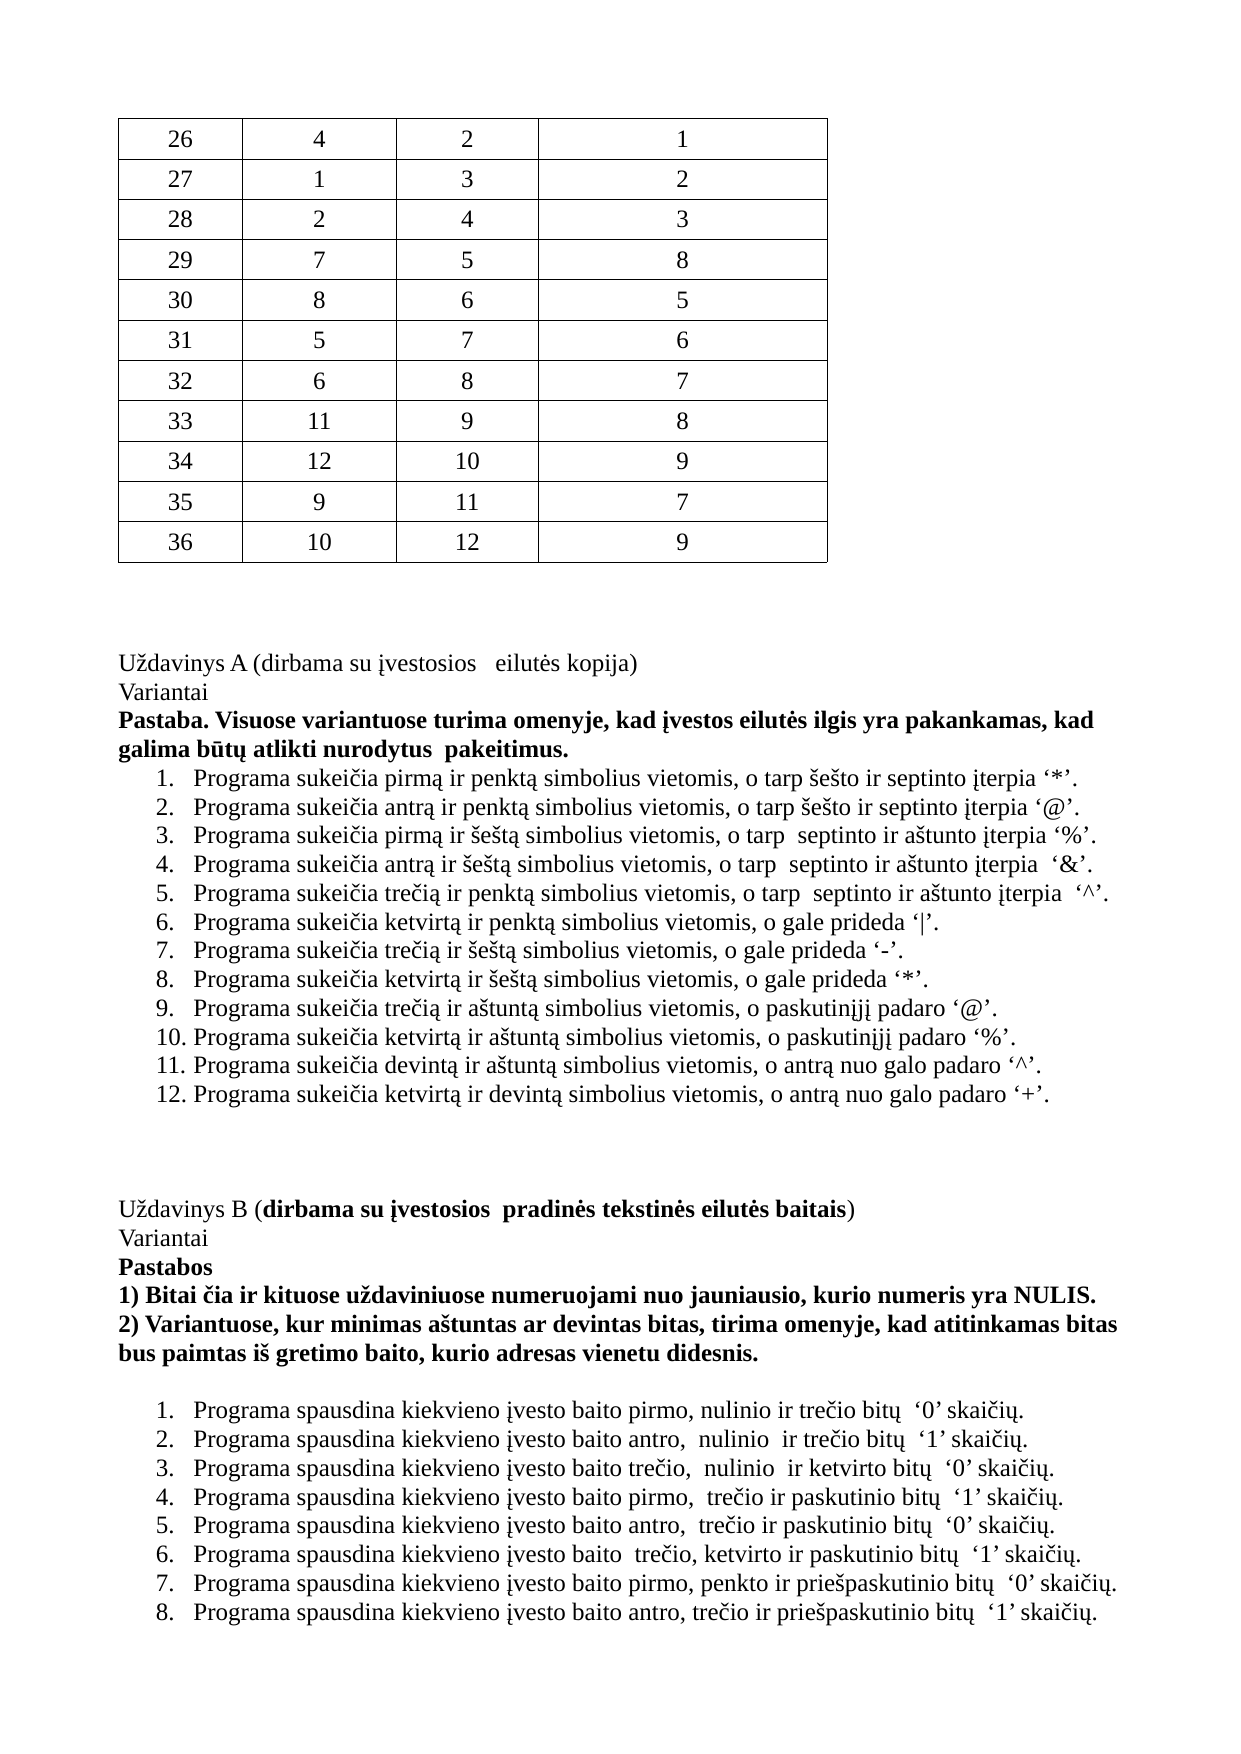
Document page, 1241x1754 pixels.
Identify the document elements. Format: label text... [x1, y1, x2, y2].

table_cell 7 [397, 321, 538, 360]
text Variantai [118, 1223, 1122, 1252]
table_cell 5 [243, 321, 396, 360]
table_cell 3 [397, 160, 538, 199]
table_cell 29 [119, 240, 242, 279]
table_cell 1 [243, 160, 396, 199]
text Uždavinys B (dirbama su įvestosios pradinės tekstinės eilutės baitais) [118, 1194, 1122, 1223]
text 1) Bitai čia ir kituose uždaviniuose numeruojami nuo jauniausio, kurio numeris yra NULIS. [118, 1280, 1122, 1309]
table_cell 8 [397, 361, 538, 400]
table_cell 31 [119, 321, 242, 360]
list Programa sukeičia trečią ir aštuntą simbolius vietomis, o paskutinįjį padaro ‘@’. [156, 993, 1122, 1022]
table_cell 5 [397, 240, 538, 279]
list Programa spausdina kiekvieno įvesto baito trečio, ketvirto ir paskutinio bitų ‘1’ skaičių. [156, 1539, 1122, 1568]
list Programa sukeičia ketvirtą ir devintą simbolius vietomis, o antrą nuo galo padaro ‘+’. [156, 1079, 1122, 1108]
table_cell 12 [243, 442, 396, 481]
table_cell 34 [119, 442, 242, 481]
table_cell 2 [243, 200, 396, 239]
list Programa sukeičia pirmą ir šeštą simbolius vietomis, o tarp septinto ir aštunto įterpia ‘%’. [156, 820, 1122, 849]
list Programa spausdina kiekvieno įvesto baito trečio, nulinio ir ketvirto bitų ‘0’ skaičių. [156, 1453, 1122, 1482]
list Programa spausdina kiekvieno įvesto baito antro, nulinio ir trečio bitų ‘1’ skaičių. [156, 1424, 1122, 1453]
list Programa spausdina kiekvieno įvesto baito antro, trečio ir paskutinio bitų ‘0’ skaičių. [156, 1510, 1122, 1539]
list Programa sukeičia ketvirtą ir aštuntą simbolius vietomis, o paskutinįjį padaro ‘%’. [156, 1022, 1122, 1050]
table_cell 9 [539, 442, 827, 481]
text Pastabos [118, 1252, 1122, 1280]
table_cell 35 [119, 482, 242, 521]
table_cell 4 [243, 119, 396, 158]
table_cell 8 [539, 240, 827, 279]
table_cell 7 [243, 240, 396, 279]
table_cell 6 [243, 361, 396, 400]
list Programa sukeičia pirmą ir penktą simbolius vietomis, o tarp šešto ir septinto įterpia ‘*’. [156, 763, 1122, 792]
table_cell 1 [539, 119, 827, 158]
table_cell 11 [397, 482, 538, 521]
table_cell 6 [539, 321, 827, 360]
list Programa spausdina kiekvieno įvesto baito pirmo, nulinio ir trečio bitų ‘0’ skaičių. [156, 1395, 1122, 1424]
table_cell 30 [119, 280, 242, 320]
list Programa sukeičia devintą ir aštuntą simbolius vietomis, o antrą nuo galo padaro ‘^’. [156, 1050, 1122, 1079]
list Programa sukeičia antrą ir šeštą simbolius vietomis, o tarp septinto ir aštunto įterpia ‘&’. [156, 849, 1122, 878]
table_cell 5 [539, 280, 827, 320]
list Programa sukeičia trečią ir penktą simbolius vietomis, o tarp septinto ir aštunto įterpia ‘^’. [156, 878, 1122, 907]
table_cell 10 [397, 442, 538, 481]
text Variantai [118, 677, 1122, 705]
table_cell 8 [539, 401, 827, 441]
table_cell 4 [397, 200, 538, 239]
list Programa sukeičia ketvirtą ir šeštą simbolius vietomis, o gale prideda ‘*’. [156, 964, 1122, 993]
table_cell 7 [539, 361, 827, 400]
text 2) Variantuose, kur minimas aštuntas ar devintas bitas, tirima omenyje, kad atitinkamas bitas bus paimtas iš gretimo baito, kurio adresas vienetu didesnis. [118, 1309, 1122, 1367]
table_cell 2 [397, 119, 538, 158]
table_cell 7 [539, 482, 827, 521]
list Programa spausdina kiekvieno įvesto baito pirmo, trečio ir paskutinio bitų ‘1’ skaičių. [156, 1482, 1122, 1510]
table_cell 9 [539, 522, 827, 562]
table_cell 6 [397, 280, 538, 320]
list Programa spausdina kiekvieno įvesto baito antro, trečio ir priešpaskutinio bitų ‘1’ skaičių. [156, 1597, 1122, 1625]
list Programa spausdina kiekvieno įvesto baito pirmo, penkto ir priešpaskutinio bitų ‘0’ skaičių. [156, 1568, 1122, 1597]
table_cell 36 [119, 522, 242, 562]
table_cell 3 [539, 200, 827, 239]
text Uždavinys A (dirbama su įvestosios eilutės kopija) [118, 648, 1122, 677]
table_cell 27 [119, 160, 242, 199]
list Programa sukeičia trečią ir šeštą simbolius vietomis, o gale prideda ‘-’. [156, 935, 1122, 964]
table_cell 26 [119, 119, 242, 158]
table_cell 32 [119, 361, 242, 400]
table_cell 12 [397, 522, 538, 562]
list Programa sukeičia ketvirtą ir penktą simbolius vietomis, o gale prideda ‘|’. [156, 907, 1122, 935]
table_cell 10 [243, 522, 396, 562]
table_cell 11 [243, 401, 396, 441]
table_cell 9 [243, 482, 396, 521]
table_cell 8 [243, 280, 396, 320]
text Pastaba. Visuose variantuose turima omenyje, kad įvestos eilutės ilgis yra pakankamas, kad galima būtų atlikti nurodytus pakeitimus. [118, 705, 1122, 763]
table_cell 33 [119, 401, 242, 441]
table_cell 28 [119, 200, 242, 239]
table_cell 2 [539, 160, 827, 199]
list Programa sukeičia antrą ir penktą simbolius vietomis, o tarp šešto ir septinto įterpia ‘@’. [156, 792, 1122, 820]
table_cell 9 [397, 401, 538, 441]
